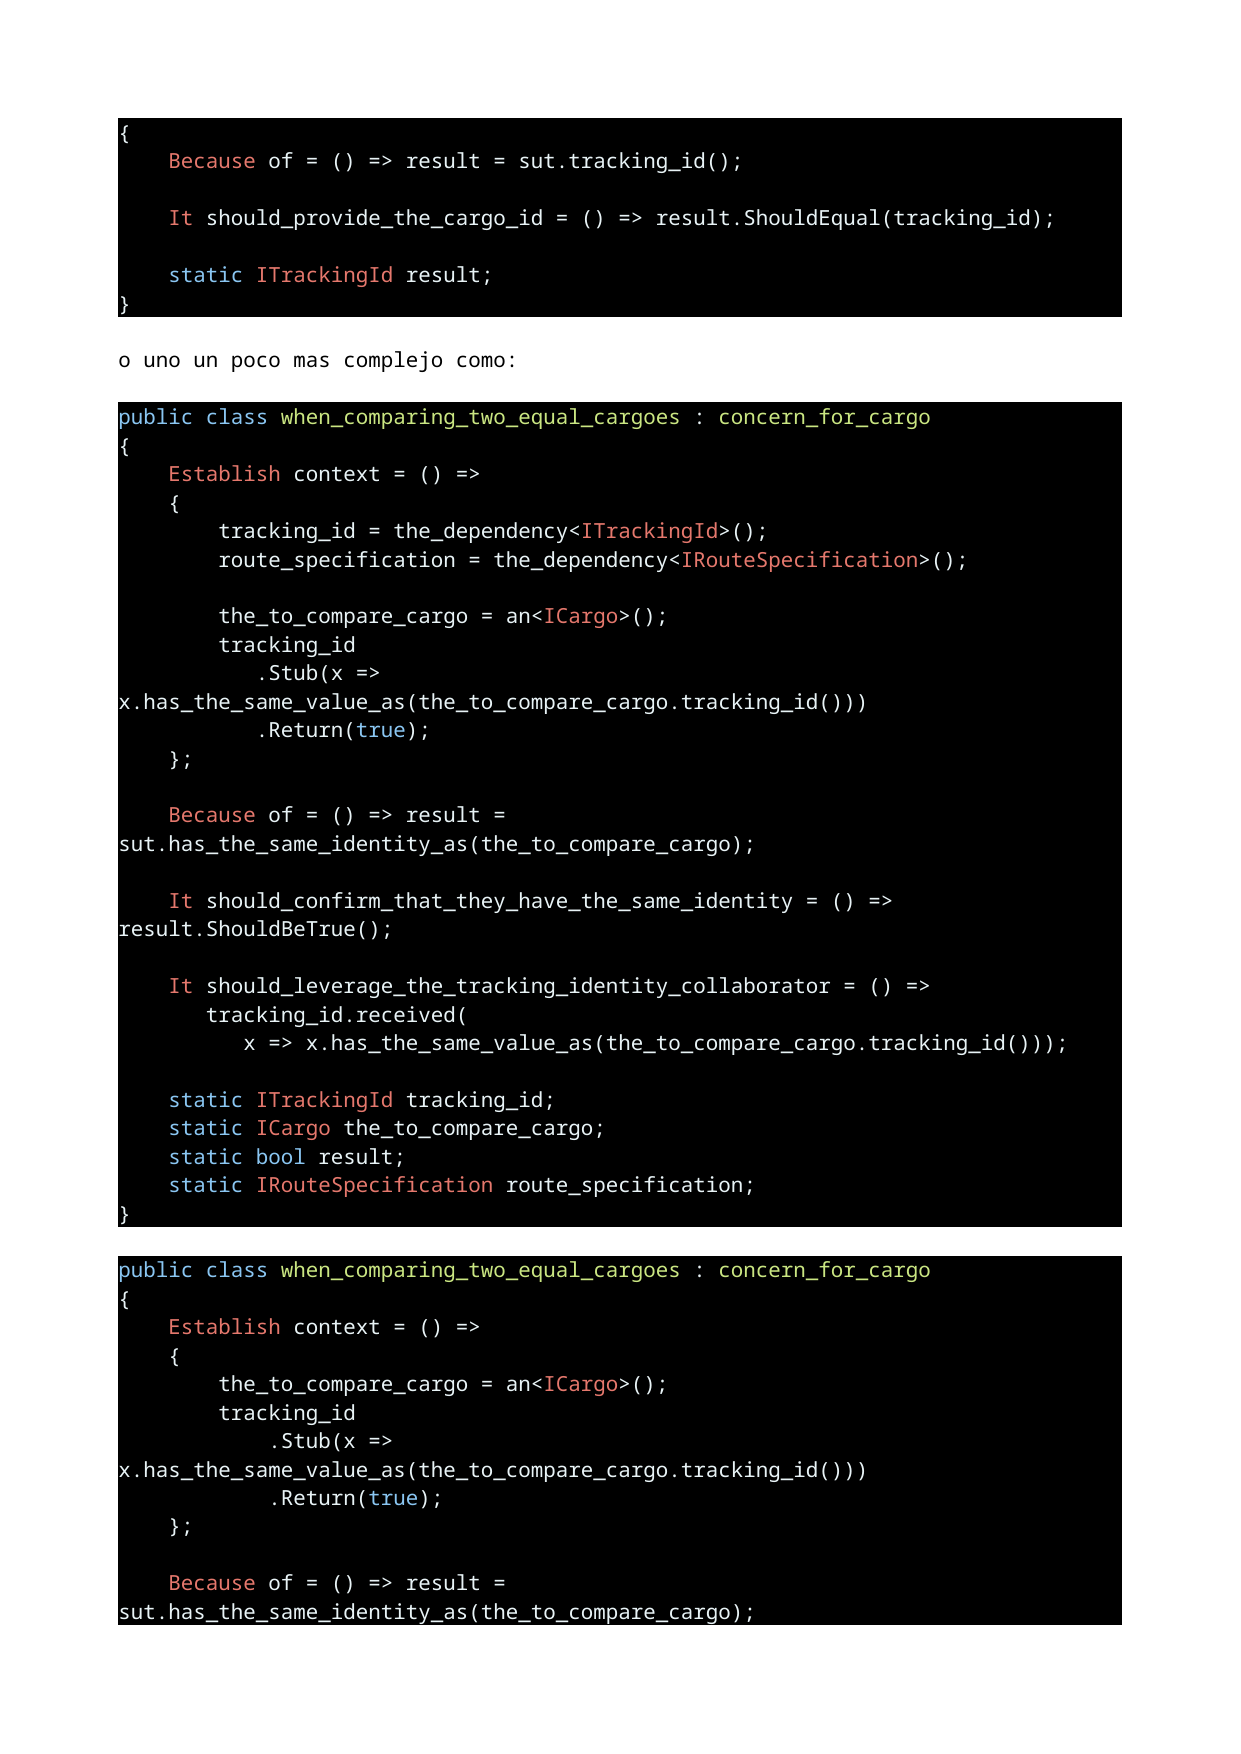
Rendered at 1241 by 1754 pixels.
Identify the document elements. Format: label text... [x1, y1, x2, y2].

text .Stub(x => x.has_the_same_value_as(the_to_compare_cargo.tracking_id())) [118, 658, 1122, 715]
text static bool result; [118, 1142, 1122, 1170]
text static ICargo the_to_compare_cargo; [118, 1113, 1122, 1142]
text the_to_compare_cargo = an<ICargo>(); [118, 602, 1122, 630]
text { [118, 1341, 1122, 1369]
text } [118, 289, 1122, 317]
text { [118, 118, 1122, 147]
text o uno un poco mas complejo como: [118, 346, 1122, 374]
text Because of = () => result = sut.has_the_same_identity_as(the_to_compare_cargo); [118, 1568, 1122, 1625]
text { [118, 1284, 1122, 1312]
text }; [118, 744, 1122, 772]
text .Stub(x => x.has_the_same_value_as(the_to_compare_cargo.tracking_id())) [118, 1426, 1122, 1483]
text { [118, 488, 1122, 516]
text { [118, 431, 1122, 459]
text tracking_id.received( [118, 1000, 1122, 1028]
text the_to_compare_cargo = an<ICargo>(); [118, 1369, 1122, 1398]
text tracking_id = the_dependency<ITrackingId>(); [118, 516, 1122, 545]
text It should_leverage_the_tracking_identity_collaborator = () => [118, 971, 1122, 1000]
text static ITrackingId tracking_id; [118, 1085, 1122, 1113]
text x => x.has_the_same_value_as(the_to_compare_cargo.tracking_id())); [118, 1028, 1122, 1057]
text .Return(true); [118, 1483, 1122, 1512]
text static IRouteSpecification route_specification; [118, 1170, 1122, 1199]
text tracking_id [118, 1398, 1122, 1426]
text Because of = () => result = sut.tracking_id(); [118, 147, 1122, 175]
text public class when_comparing_two_equal_cargoes : concern_for_cargo [118, 1256, 1122, 1284]
text route_specification = the_dependency<IRouteSpecification>(); [118, 545, 1122, 573]
text It should_provide_the_cargo_id = () => result.ShouldEqual(tracking_id); [118, 203, 1122, 232]
text Because of = () => result = sut.has_the_same_identity_as(the_to_compare_cargo); [118, 801, 1122, 857]
text }; [118, 1512, 1122, 1540]
text .Return(true); [118, 715, 1122, 744]
text public class when_comparing_two_equal_cargoes : concern_for_cargo [118, 402, 1122, 431]
text static ITrackingId result; [118, 260, 1122, 289]
text tracking_id [118, 630, 1122, 658]
text } [118, 1199, 1122, 1227]
text Establish context = () => [118, 1312, 1122, 1341]
text It should_confirm_that_they_have_the_same_identity = () => result.ShouldBeTrue(); [118, 886, 1122, 943]
text Establish context = () => [118, 459, 1122, 488]
